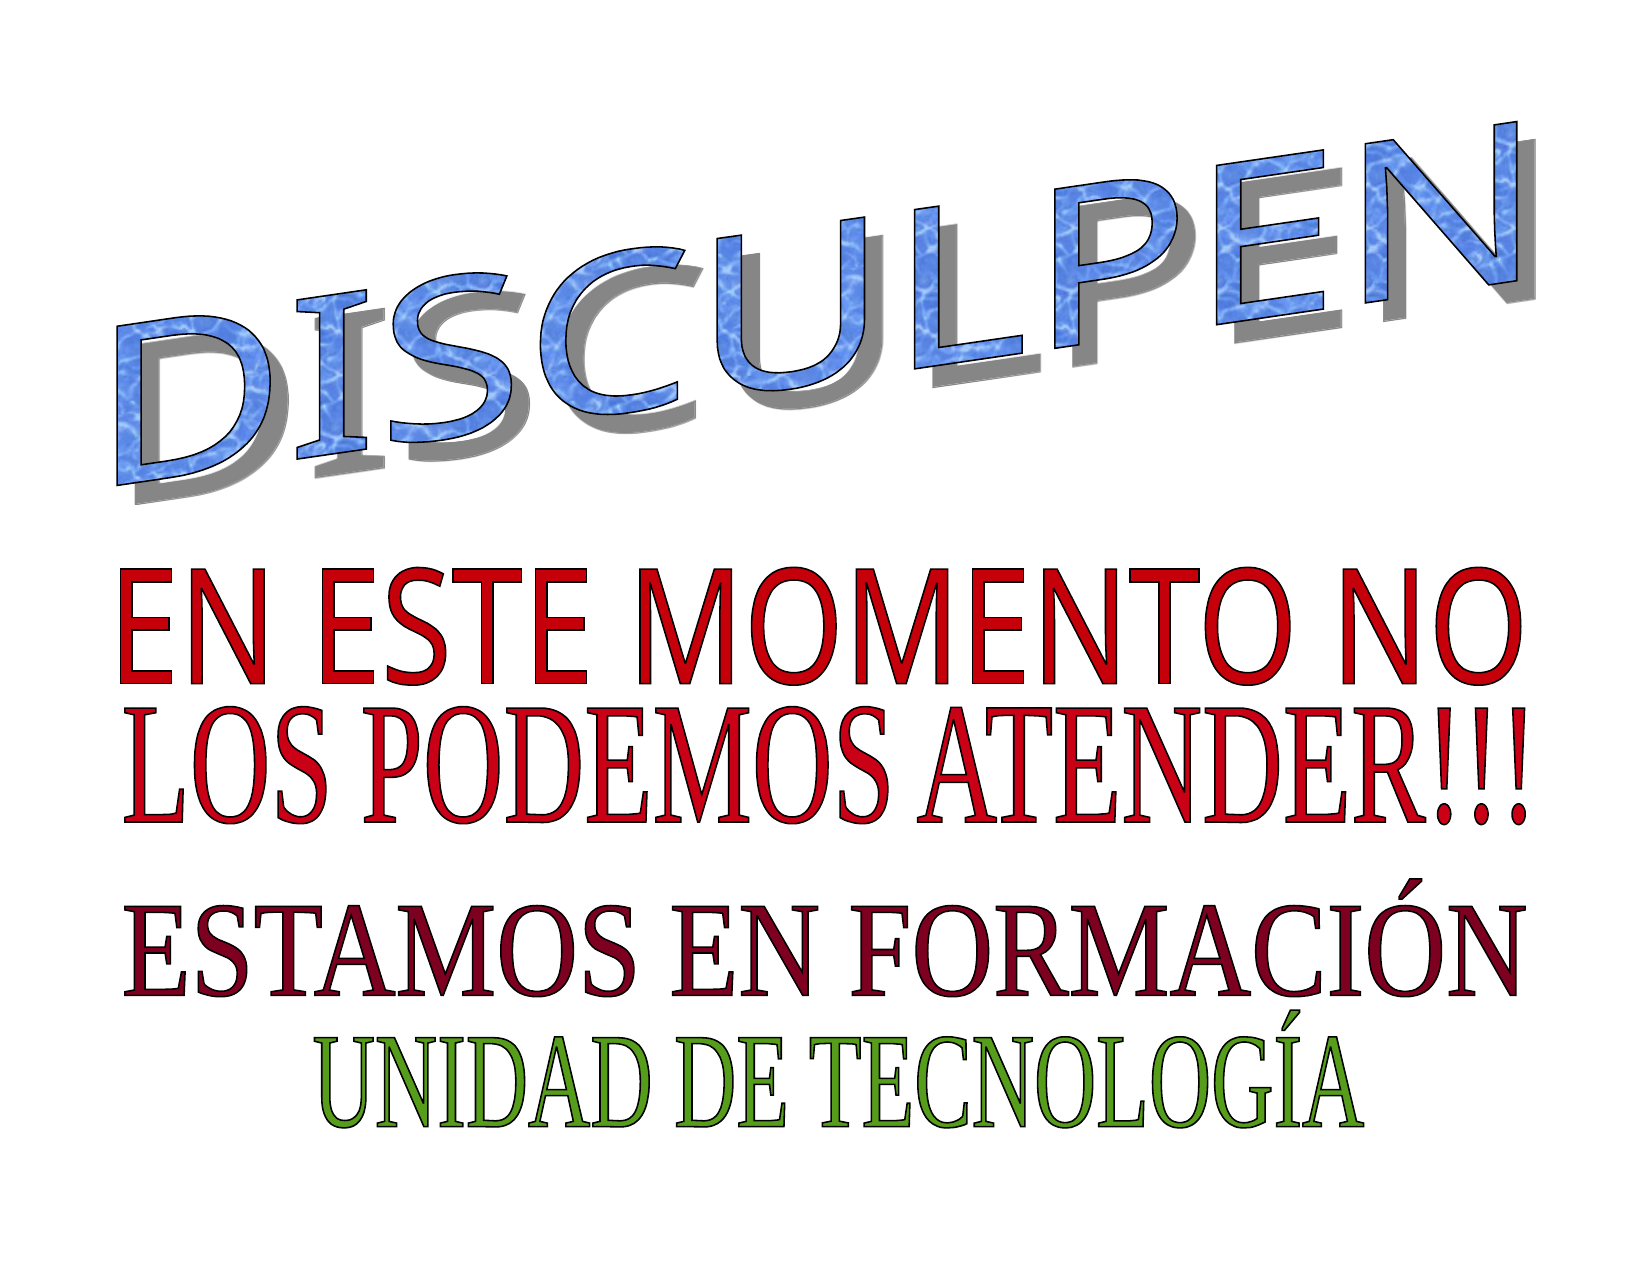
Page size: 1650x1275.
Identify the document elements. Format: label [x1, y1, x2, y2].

picture [298, 291, 365, 458]
picture [118, 317, 269, 484]
picture [392, 274, 510, 441]
picture [1218, 152, 1322, 323]
picture [542, 248, 683, 413]
picture [916, 208, 1021, 367]
picture [1367, 123, 1515, 301]
picture [718, 219, 863, 389]
picture [1056, 181, 1176, 347]
